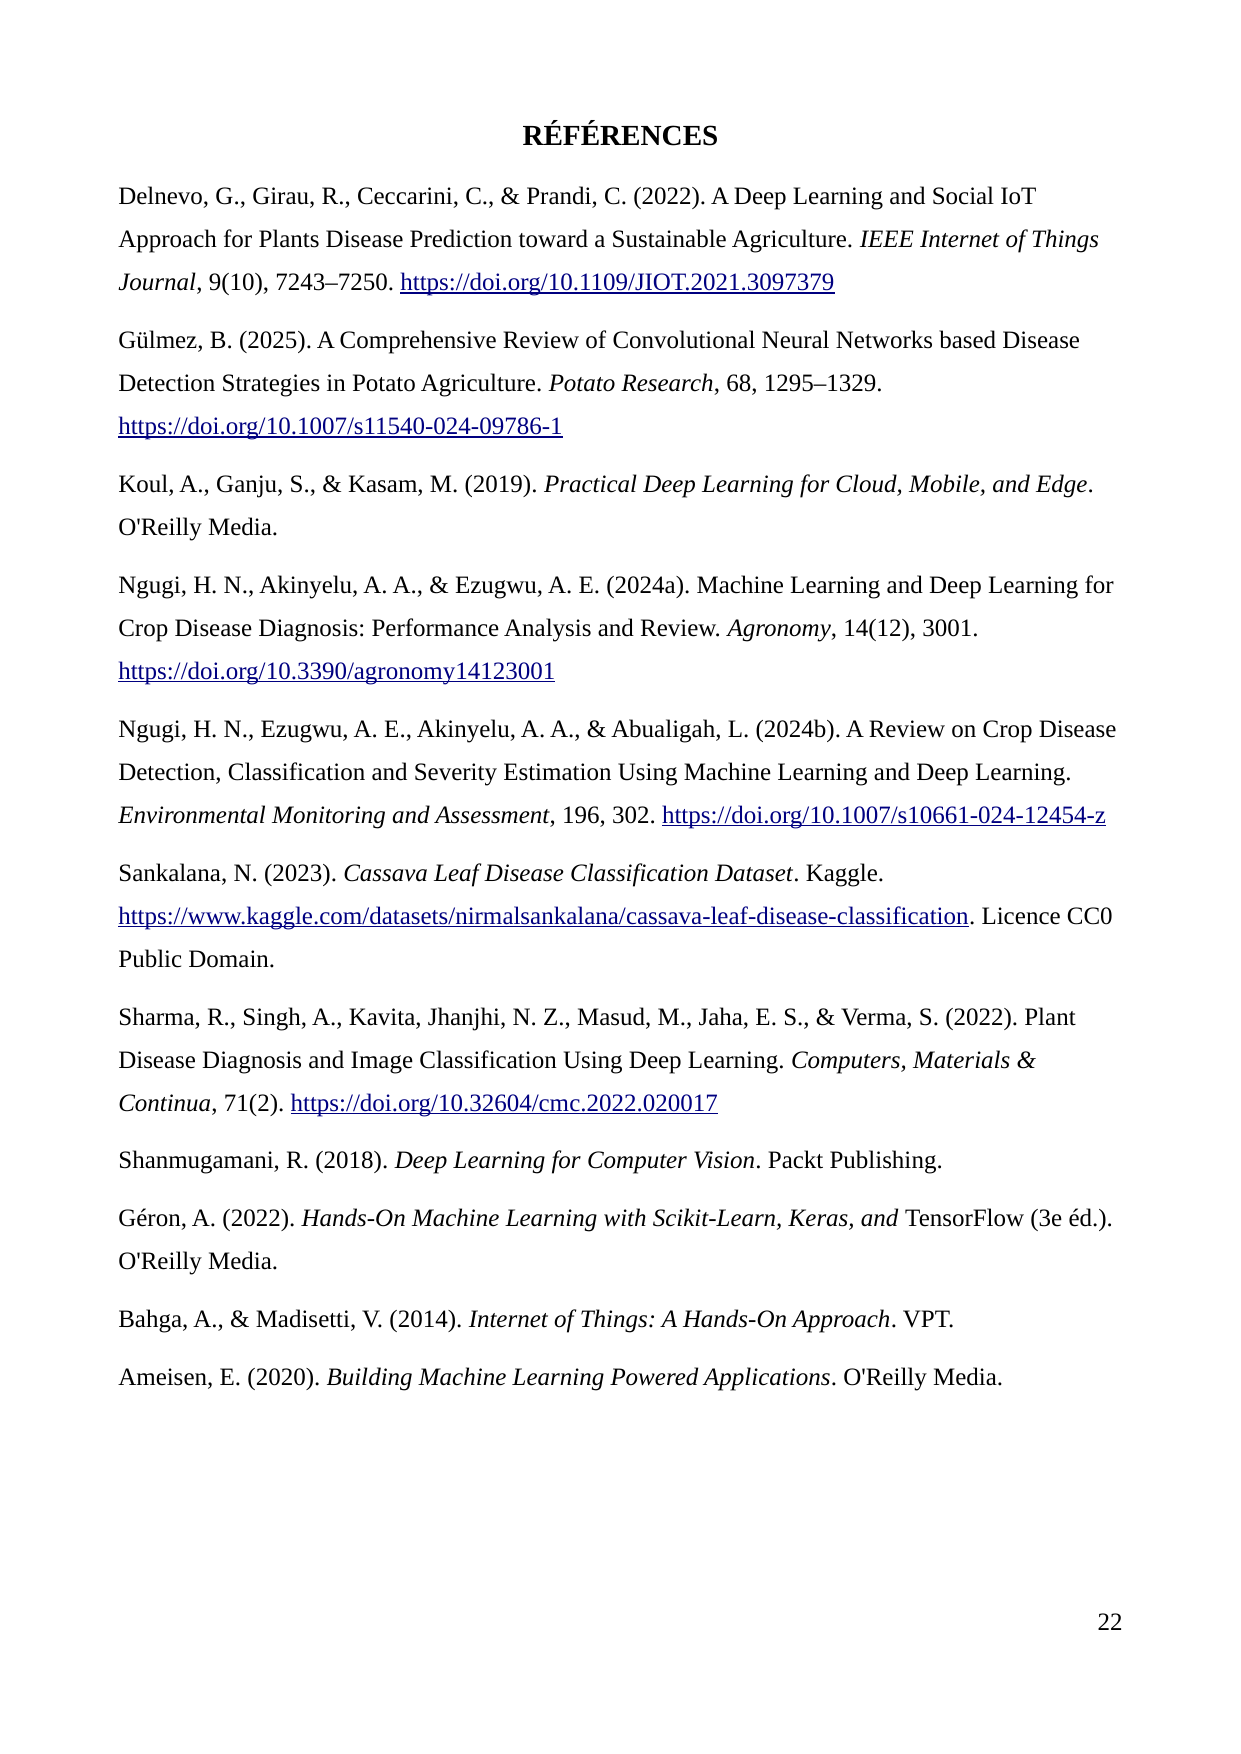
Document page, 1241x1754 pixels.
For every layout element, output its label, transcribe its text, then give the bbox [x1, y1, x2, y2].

text Ngugi, H. N., Akinyelu, A. A., & Ezugwu, A. E. (2024a). Machine Learning and Deep Learning for Crop Disease Diagnosis: Performance Analysis and Review. Agronomy, 14(12), 3001. https://doi.org/10.3390/agronomy14123001 [118, 570, 1122, 685]
text Ngugi, H. N., Ezugwu, A. E., Akinyelu, A. A., & Abualigah, L. (2024b). A Review on Crop Disease Detection, Classification and Severity Estimation Using Machine Learning and Deep Learning. Environmental Monitoring and Assessment, 196, 302. https://doi.org/10.1007/s10661-024-12454-z [118, 714, 1122, 829]
text Bahga, A., & Madisetti, V. (2014). Internet of Things: A Hands-On Approach. VPT. [118, 1304, 1122, 1333]
text Géron, A. (2022). Hands-On Machine Learning with Scikit-Learn, Keras, and TensorFlow (3e éd.). O'Reilly Media. [118, 1203, 1122, 1275]
subtitle RÉFÉRENCES [118, 118, 1122, 152]
text Gülmez, B. (2025). A Comprehensive Review of Convolutional Neural Networks based Disease Detection Strategies in Potato Agriculture. Potato Research, 68, 1295–1329. https://doi.org/10.1007/s11540-024-09786-1 [118, 325, 1122, 440]
text Sharma, R., Singh, A., Kavita, Jhanjhi, N. Z., Masud, M., Jaha, E. S., & Verma, S. (2022). Plant Disease Diagnosis and Image Classification Using Deep Learning. Computers, Materials & Continua, 71(2). https://doi.org/10.32604/cmc.2022.020017 [118, 1002, 1122, 1117]
text Delnevo, G., Girau, R., Ceccarini, C., & Prandi, C. (2022). A Deep Learning and Social IoT Approach for Plants Disease Prediction toward a Sustainable Agriculture. IEEE Internet of Things Journal, 9(10), 7243–7250. https://doi.org/10.1109/JIOT.2021.3097379 [118, 181, 1122, 296]
text Shanmugamani, R. (2018). Deep Learning for Computer Vision. Packt Publishing. [118, 1146, 1122, 1174]
text Koul, A., Ganju, S., & Kasam, M. (2019). Practical Deep Learning for Cloud, Mobile, and Edge. O'Reilly Media. [118, 469, 1122, 541]
text Ameisen, E. (2020). Building Machine Learning Powered Applications. O'Reilly Media. [118, 1362, 1122, 1391]
text Sankalana, N. (2023). Cassava Leaf Disease Classification Dataset. Kaggle. https://www.kaggle.com/datasets/nirmalsankalana/cassava-leaf-disease-classification. Licence CC0 Public Domain. [118, 858, 1122, 973]
